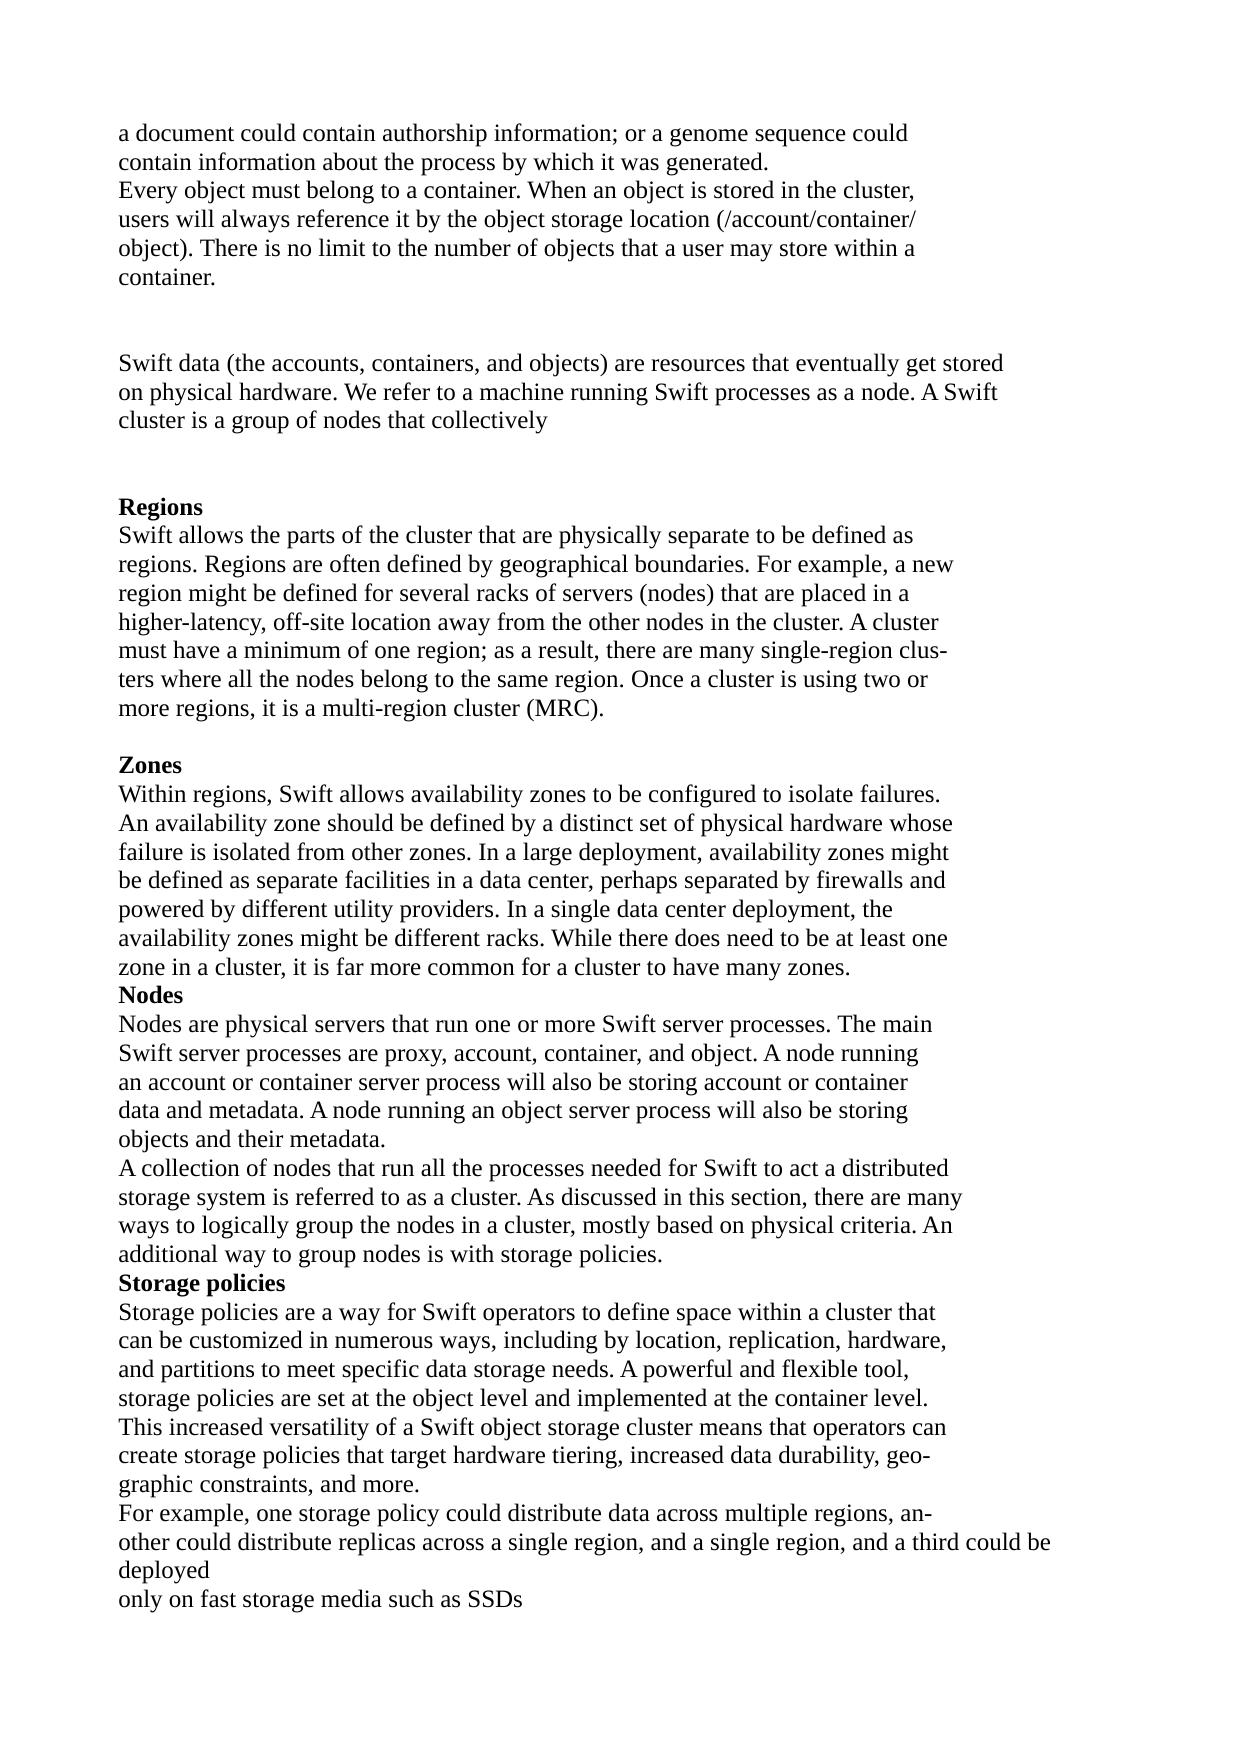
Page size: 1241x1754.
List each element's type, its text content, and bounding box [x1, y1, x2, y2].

text create storage policies that target hardware tiering, increased data durability, geo‐ [118, 1441, 1122, 1469]
text availability zones might be different racks. While there does need to be at least one [118, 923, 1122, 952]
text Nodes are physical servers that run one or more Swift server processes. The main [118, 1009, 1122, 1038]
text For example, one storage policy could distribute data across multiple regions, an‐ [118, 1498, 1122, 1527]
text An availability zone should be defined by a distinct set of physical hardware whose [118, 808, 1122, 837]
text Swift allows the parts of the cluster that are physically separate to be defined as [118, 521, 1122, 549]
text ters where all the nodes belong to the same region. Once a cluster is using two or [118, 664, 1122, 693]
text a document could contain authorship information; or a genome sequence could [118, 118, 1122, 147]
text and partitions to meet specific data storage needs. A powerful and flexible tool, [118, 1354, 1122, 1383]
text Swift server processes are proxy, account, container, and object. A node running [118, 1038, 1122, 1067]
text be defined as separate facilities in a data center, perhaps separated by firewalls and [118, 866, 1122, 894]
text more regions, it is a multi-region cluster (MRC). [118, 693, 1122, 722]
text Storage policies [118, 1268, 1122, 1297]
text Regions [118, 492, 1122, 521]
text data and metadata. A node running an object server process will also be storing [118, 1096, 1122, 1124]
text Zones [118, 751, 1122, 779]
text graphic constraints, and more. [118, 1469, 1122, 1498]
text ways to logically group the nodes in a cluster, mostly based on physical criteria. An [118, 1211, 1122, 1239]
text zone in a cluster, it is far more common for a cluster to have many zones. [118, 952, 1122, 981]
text an account or container server process will also be storing account or container [118, 1067, 1122, 1096]
text storage policies are set at the object level and implemented at the container level. [118, 1383, 1122, 1412]
text Swift data (the accounts, containers, and objects) are resources that eventually get stored [118, 348, 1122, 377]
text powered by different utility providers. In a single data center deployment, the [118, 894, 1122, 923]
text region might be defined for several racks of servers (nodes) that are placed in a [118, 578, 1122, 607]
text This increased versatility of a Swift object storage cluster means that operators can [118, 1412, 1122, 1441]
text storage system is referred to as a cluster. As discussed in this section, there are many [118, 1182, 1122, 1211]
text higher-latency, off-site location away from the other nodes in the cluster. A cluster [118, 607, 1122, 636]
text Storage policies are a way for Swift operators to define space within a cluster that [118, 1297, 1122, 1326]
text can be customized in numerous ways, including by location, replication, hardware, [118, 1326, 1122, 1354]
text Every object must belong to a container. When an object is stored in the cluster, [118, 176, 1122, 204]
text only on fast storage media such as SSDs [118, 1584, 1122, 1613]
text objects and their metadata. [118, 1124, 1122, 1153]
text on physical hardware. We refer to a machine running Swift processes as a node. A Swift [118, 377, 1122, 406]
text additional way to group nodes is with storage policies. [118, 1239, 1122, 1268]
text contain information about the process by which it was generated. [118, 147, 1122, 176]
text A collection of nodes that run all the processes needed for Swift to act a distributed [118, 1153, 1122, 1182]
text must have a minimum of one region; as a result, there are many single-region clus‐ [118, 636, 1122, 664]
text object). There is no limit to the number of objects that a user may store within a [118, 233, 1122, 262]
text users will always reference it by the object storage location (/account/container/ [118, 204, 1122, 233]
text cluster is a group of nodes that collectively [118, 406, 1122, 434]
text other could distribute replicas across a single region, and a single region, and a third could be deployed [118, 1527, 1122, 1584]
text Within regions, Swift allows availability zones to be configured to isolate failures. [118, 779, 1122, 808]
text regions. Regions are often defined by geographical boundaries. For example, a new [118, 549, 1122, 578]
text failure is isolated from other zones. In a large deployment, availability zones might [118, 837, 1122, 866]
text container. [118, 262, 1122, 291]
text Nodes [118, 981, 1122, 1009]
